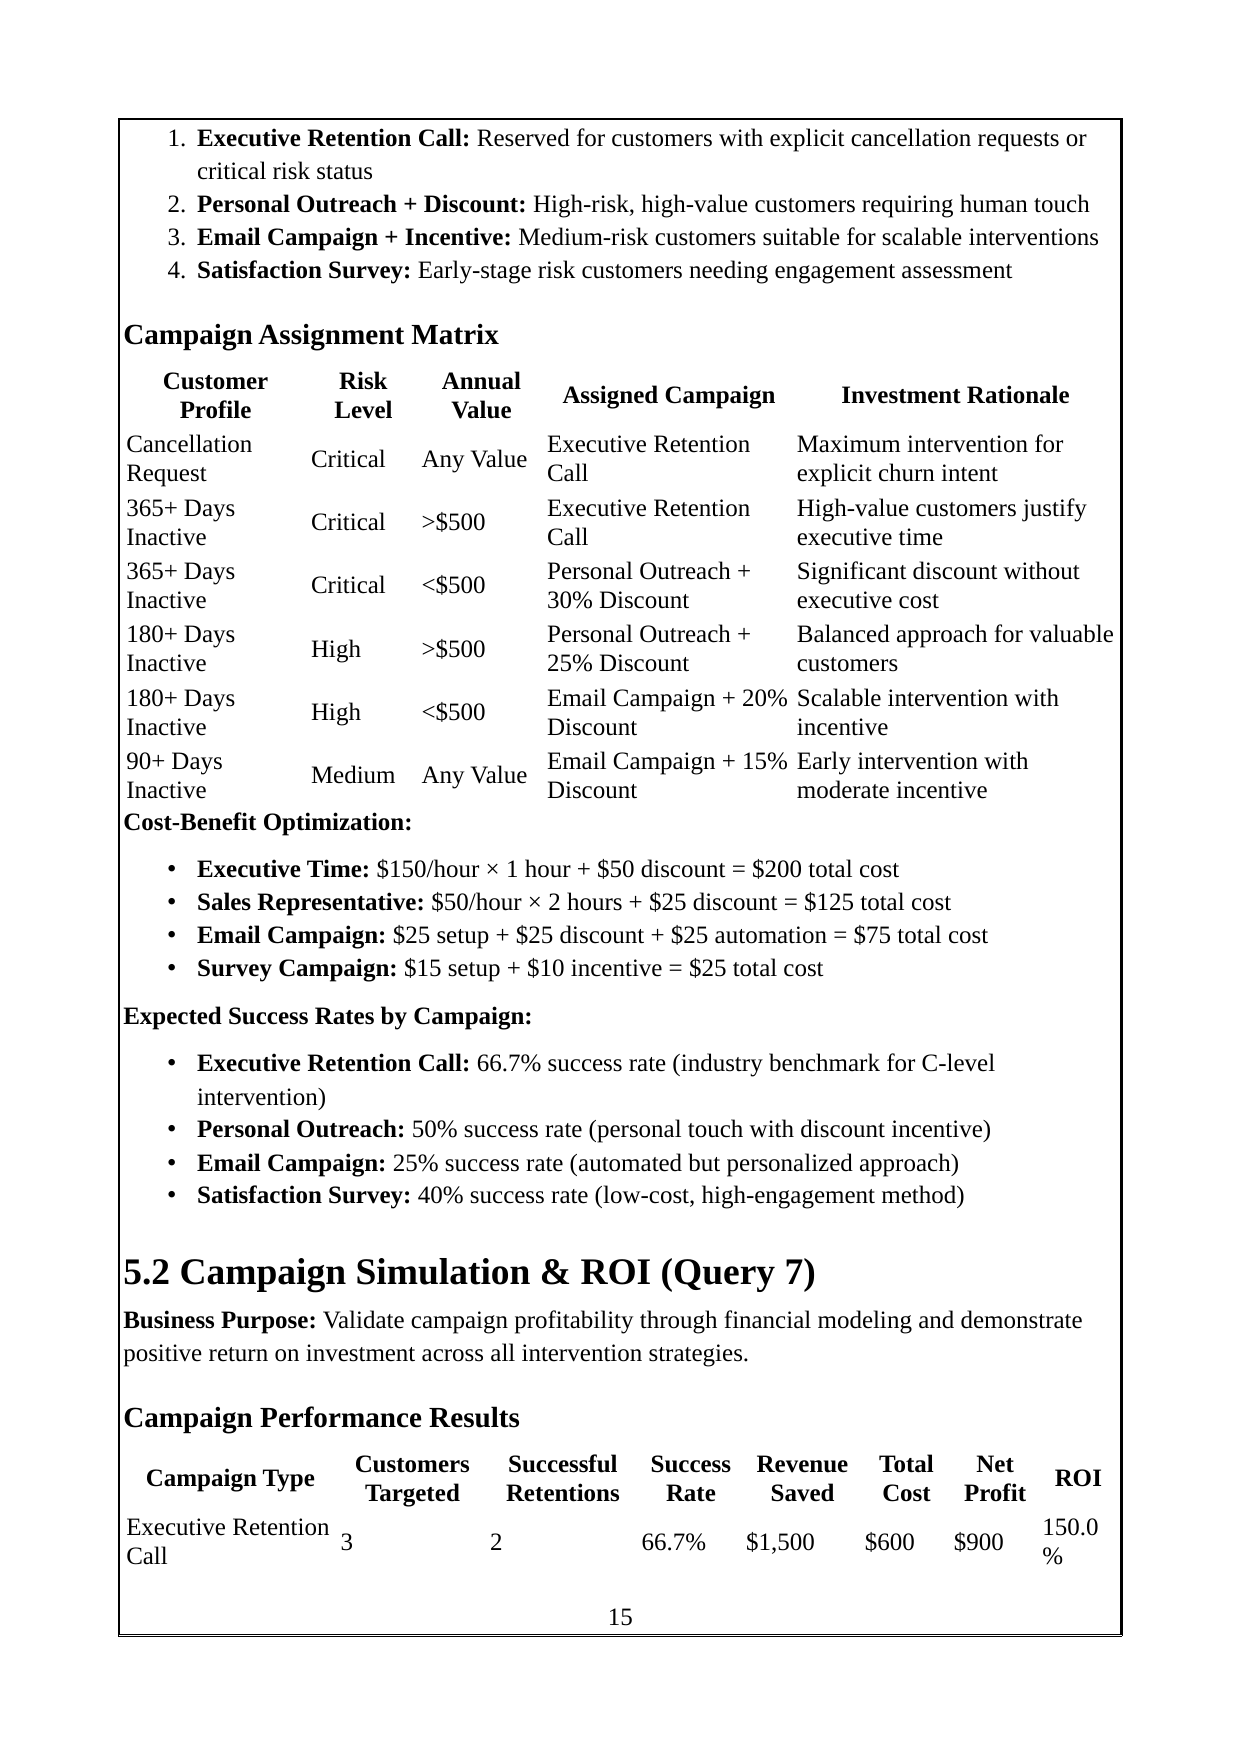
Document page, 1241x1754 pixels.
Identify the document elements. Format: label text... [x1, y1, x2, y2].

table_cell Balanced approach for valuable customers [794, 617, 1117, 680]
table_cell Critical [308, 427, 418, 490]
table_header Customer Profile [123, 363, 308, 427]
table_cell $900 [951, 1509, 1039, 1573]
table_cell >$500 [419, 617, 544, 680]
table_cell 2 [487, 1509, 638, 1573]
table_cell Significant discount without executive cost [794, 553, 1117, 617]
table_cell Any Value [419, 743, 544, 807]
table_cell Scalable intervention with incentive [794, 680, 1117, 743]
list Executive Retention Call: Reserved for customers with explicit cancellation requests or critical risk status [167, 123, 1117, 185]
table_header Campaign Type [123, 1446, 337, 1509]
table_cell 90+ Days Inactive [123, 743, 308, 807]
text Business Purpose: Validate campaign profitability through financial modeling and demonstrate positive return on investment across all intervention strategies. [123, 1305, 1117, 1366]
table_cell Medium [308, 743, 418, 807]
table_cell 180+ Days Inactive [123, 680, 308, 743]
table_cell $600 [862, 1509, 951, 1573]
table_cell Maximum intervention for explicit churn intent [794, 427, 1117, 490]
table_cell Any Value [419, 427, 544, 490]
table_cell High [308, 680, 418, 743]
table_cell Email Campaign + 15% Discount [544, 743, 794, 807]
table_header Success Rate [639, 1446, 743, 1509]
table_cell 66.7% [639, 1509, 743, 1573]
list Executive Retention Call: 66.7% success rate (industry benchmark for C-level intervention) [167, 1048, 1117, 1110]
subtitle Campaign Assignment Matrix [123, 317, 1117, 351]
list Email Campaign: 25% success rate (automated but personalized approach) [167, 1148, 1117, 1176]
list Personal Outreach: 50% success rate (personal touch with discount incentive) [167, 1114, 1117, 1143]
table_cell >$500 [419, 490, 544, 553]
table_header Investment Rationale [794, 363, 1117, 427]
table_cell 365+ Days Inactive [123, 553, 308, 617]
table_cell <$500 [419, 553, 544, 617]
subtitle Campaign Performance Results [123, 1400, 1117, 1433]
list Personal Outreach + Discount: High-risk, high-value customers requiring human touch [167, 189, 1117, 218]
table_header Successful Retentions [487, 1446, 638, 1509]
table_cell Critical [308, 490, 418, 553]
table_header Customers Targeted [338, 1446, 487, 1509]
table_cell 180+ Days Inactive [123, 617, 308, 680]
list Satisfaction Survey: Early-stage risk customers needing engagement assessment [167, 255, 1117, 284]
list Survey Campaign: $15 setup + $10 incentive = $25 total cost [167, 953, 1117, 982]
table_cell High [308, 617, 418, 680]
table_cell Cancellation Request [123, 427, 308, 490]
table_header Total Cost [862, 1446, 951, 1509]
subtitle 5.2 Campaign Simulation & ROI (Query 7) [123, 1249, 1117, 1292]
table_header Revenue Saved [743, 1446, 862, 1509]
list Email Campaign: $25 setup + $25 discount + $25 automation = $75 total cost [167, 920, 1117, 949]
list Satisfaction Survey: 40% success rate (low-cost, high-engagement method) [167, 1181, 1117, 1209]
text Cost-Benefit Optimization: [123, 807, 1117, 835]
table_cell High-value customers justify executive time [794, 490, 1117, 553]
list Email Campaign + Incentive: Medium-risk customers suitable for scalable interventions [167, 222, 1117, 251]
table_header Assigned Campaign [544, 363, 794, 427]
table_cell $1,500 [743, 1509, 862, 1573]
table_header Net Profit [951, 1446, 1039, 1509]
table_header Risk Level [308, 363, 418, 427]
table_cell 3 [338, 1509, 487, 1573]
table_cell Executive Retention Call [123, 1509, 337, 1573]
table_header Annual Value [419, 363, 544, 427]
list Executive Time: $150/hour × 1 hour + $50 discount = $200 total cost [167, 854, 1117, 883]
table_cell Personal Outreach + 25% Discount [544, 617, 794, 680]
table_cell 150.0% [1039, 1509, 1117, 1573]
table_cell <$500 [419, 680, 544, 743]
table_cell Executive Retention Call [544, 427, 794, 490]
table_cell Executive Retention Call [544, 490, 794, 553]
table_cell Critical [308, 553, 418, 617]
table_cell Email Campaign + 20% Discount [544, 680, 794, 743]
text Expected Success Rates by Campaign: [123, 1001, 1117, 1030]
table_cell Personal Outreach + 30% Discount [544, 553, 794, 617]
table_header ROI [1039, 1446, 1117, 1509]
table_cell 365+ Days Inactive [123, 490, 308, 553]
table_cell Early intervention with moderate incentive [794, 743, 1117, 807]
list Sales Representative: $50/hour × 2 hours + $25 discount = $125 total cost [167, 887, 1117, 916]
